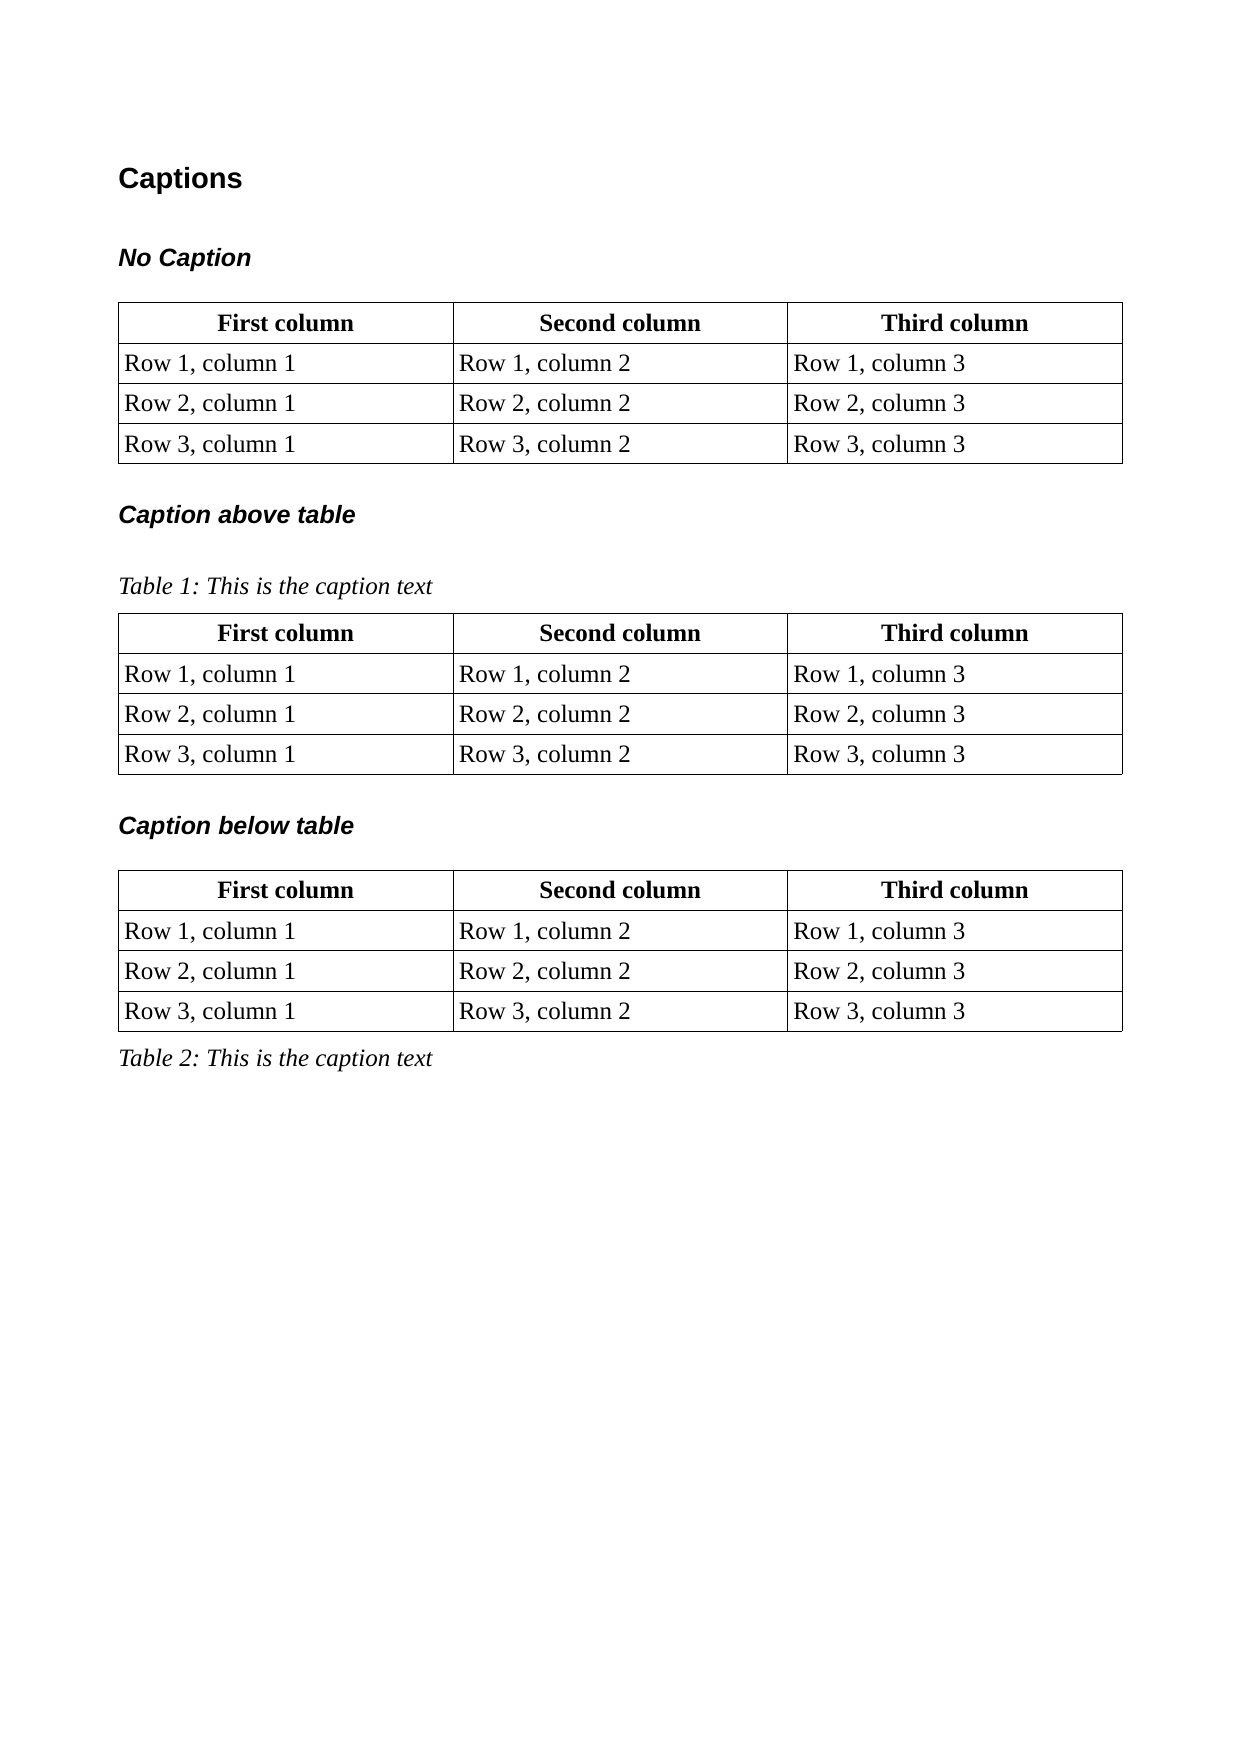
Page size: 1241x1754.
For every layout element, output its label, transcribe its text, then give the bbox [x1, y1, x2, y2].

table_cell Row 3, column 1 [119, 992, 453, 1031]
table_cell Row 2, column 3 [788, 384, 1122, 423]
table_cell Row 3, column 3 [788, 992, 1122, 1031]
table_cell Row 3, column 3 [788, 735, 1122, 774]
subtitle Caption above table [118, 500, 1122, 529]
table_cell Row 3, column 1 [119, 424, 453, 463]
table_header Second column [454, 614, 787, 653]
table_header Second column [454, 303, 787, 342]
table_cell Row 3, column 2 [454, 735, 787, 774]
table_cell Row 3, column 3 [788, 424, 1122, 463]
subtitle Captions [118, 161, 1122, 194]
table_header Third column [788, 871, 1122, 910]
subtitle Caption below table [118, 811, 1122, 839]
table_cell Row 2, column 3 [788, 951, 1122, 991]
table_cell Row 1, column 3 [788, 344, 1122, 383]
table_cell Row 3, column 2 [454, 992, 787, 1031]
text Table 1: This is the caption text [118, 571, 1122, 600]
table_cell Row 3, column 1 [119, 735, 453, 774]
table_header First column [119, 303, 453, 342]
table_cell Row 1, column 2 [454, 911, 787, 950]
table_cell Row 2, column 1 [119, 951, 453, 991]
table_header First column [119, 614, 453, 653]
table_cell Row 2, column 1 [119, 694, 453, 734]
table_cell Row 1, column 1 [119, 344, 453, 383]
table_cell Row 2, column 3 [788, 694, 1122, 734]
table_cell Row 1, column 3 [788, 654, 1122, 693]
table_header Third column [788, 614, 1122, 653]
table_header Second column [454, 871, 787, 910]
table_cell Row 2, column 2 [454, 951, 787, 991]
table_cell Row 1, column 1 [119, 911, 453, 950]
table_cell Row 2, column 2 [454, 384, 787, 423]
table_cell Row 2, column 2 [454, 694, 787, 734]
table_header First column [119, 871, 453, 910]
table_cell Row 1, column 2 [454, 654, 787, 693]
text Table 2: This is the caption text [118, 1043, 1122, 1072]
table_cell Row 3, column 2 [454, 424, 787, 463]
table_cell Row 2, column 1 [119, 384, 453, 423]
subtitle No Caption [118, 243, 1122, 272]
table_cell Row 1, column 3 [788, 911, 1122, 950]
table_cell Row 1, column 2 [454, 344, 787, 383]
table_cell Row 1, column 1 [119, 654, 453, 693]
table_header Third column [788, 303, 1122, 342]
